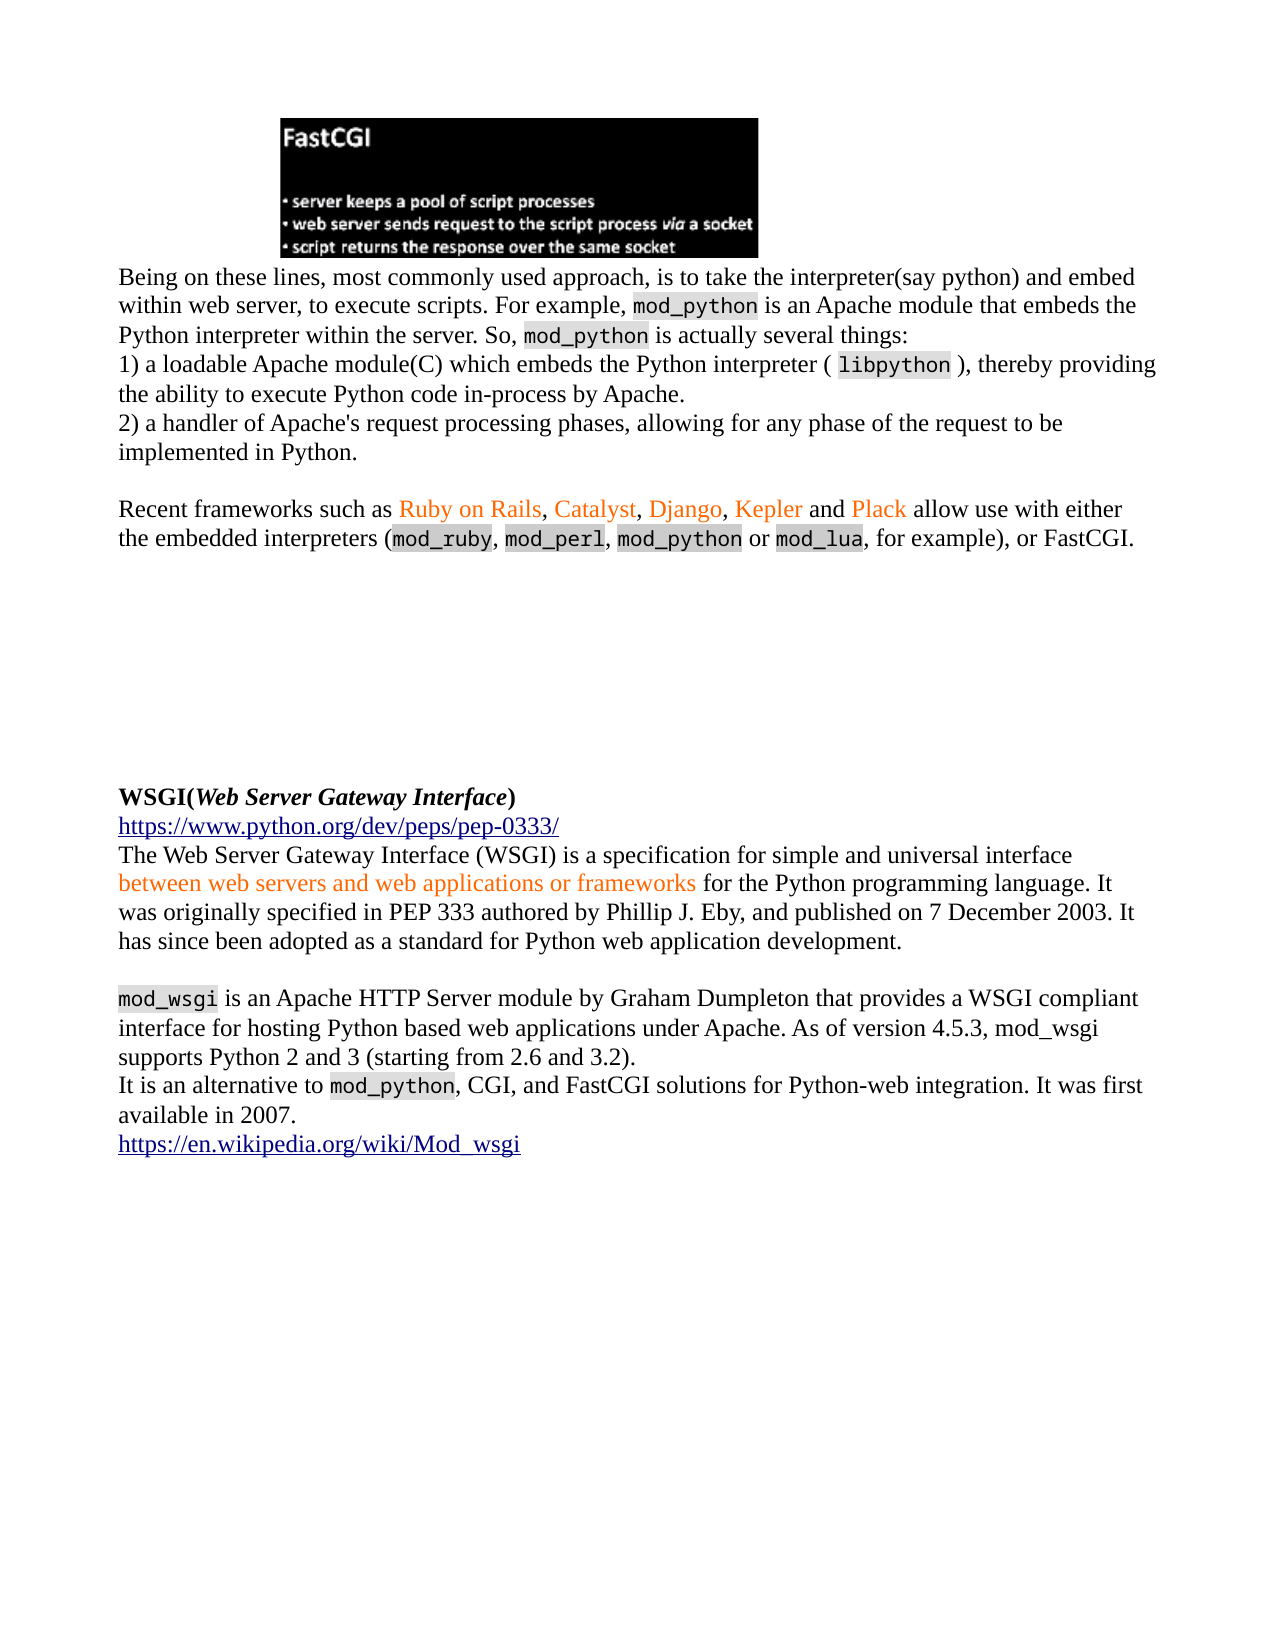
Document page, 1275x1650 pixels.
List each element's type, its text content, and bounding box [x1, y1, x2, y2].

text https://en.wikipedia.org/wiki/Mod_wsgi [118, 1129, 1157, 1157]
text mod_wsgi is an Apache HTTP Server module by Graham Dumpleton that provides a WSGI compliant interface for hosting Python based web applications under Apache. As of version 4.5.3, mod_wsgi supports Python 2 and 3 (starting from 2.6 and 3.2). [118, 983, 1157, 1071]
picture [280, 118, 759, 258]
text It is an alternative to mod_python, CGI, and FastCGI solutions for Python-web integration. It was first available in 2007. [118, 1071, 1157, 1129]
text The Web Server Gateway Interface (WSGI) is a specification for simple and universal interface between web servers and web applications or frameworks for the Python programming language. It was originally specified in PEP 333 authored by Phillip J. Eby, and published on 7 December 2003. It has since been adopted as a standard for Python web application development. [118, 840, 1157, 955]
text WSGI(Web Server Gateway Interface) [118, 782, 1157, 811]
text https://www.python.org/dev/peps/pep-0333/ [118, 811, 1157, 840]
text 1) a loadable Apache module(C) which embeds the Python interpreter ( libpython ), thereby providing the ability to execute Python code in-process by Apache. [118, 349, 1157, 408]
text Being on these lines, most commonly used approach, is to take the interpreter(say python) and embed within web server, to execute scripts. For example, mod_python is an Apache module that embeds the Python interpreter within the server. So, mod_python is actually several things: [118, 262, 1157, 349]
text 2) a handler of Apache's request processing phases, allowing for any phase of the request to be implemented in Python. [118, 408, 1157, 465]
text Recent frameworks such as Ruby on Rails, Catalyst, Django, Kepler and Plack allow use with either the embedded interpreters (mod_ruby, mod_perl, mod_python or mod_lua, for example), or FastCGI. [118, 494, 1157, 552]
